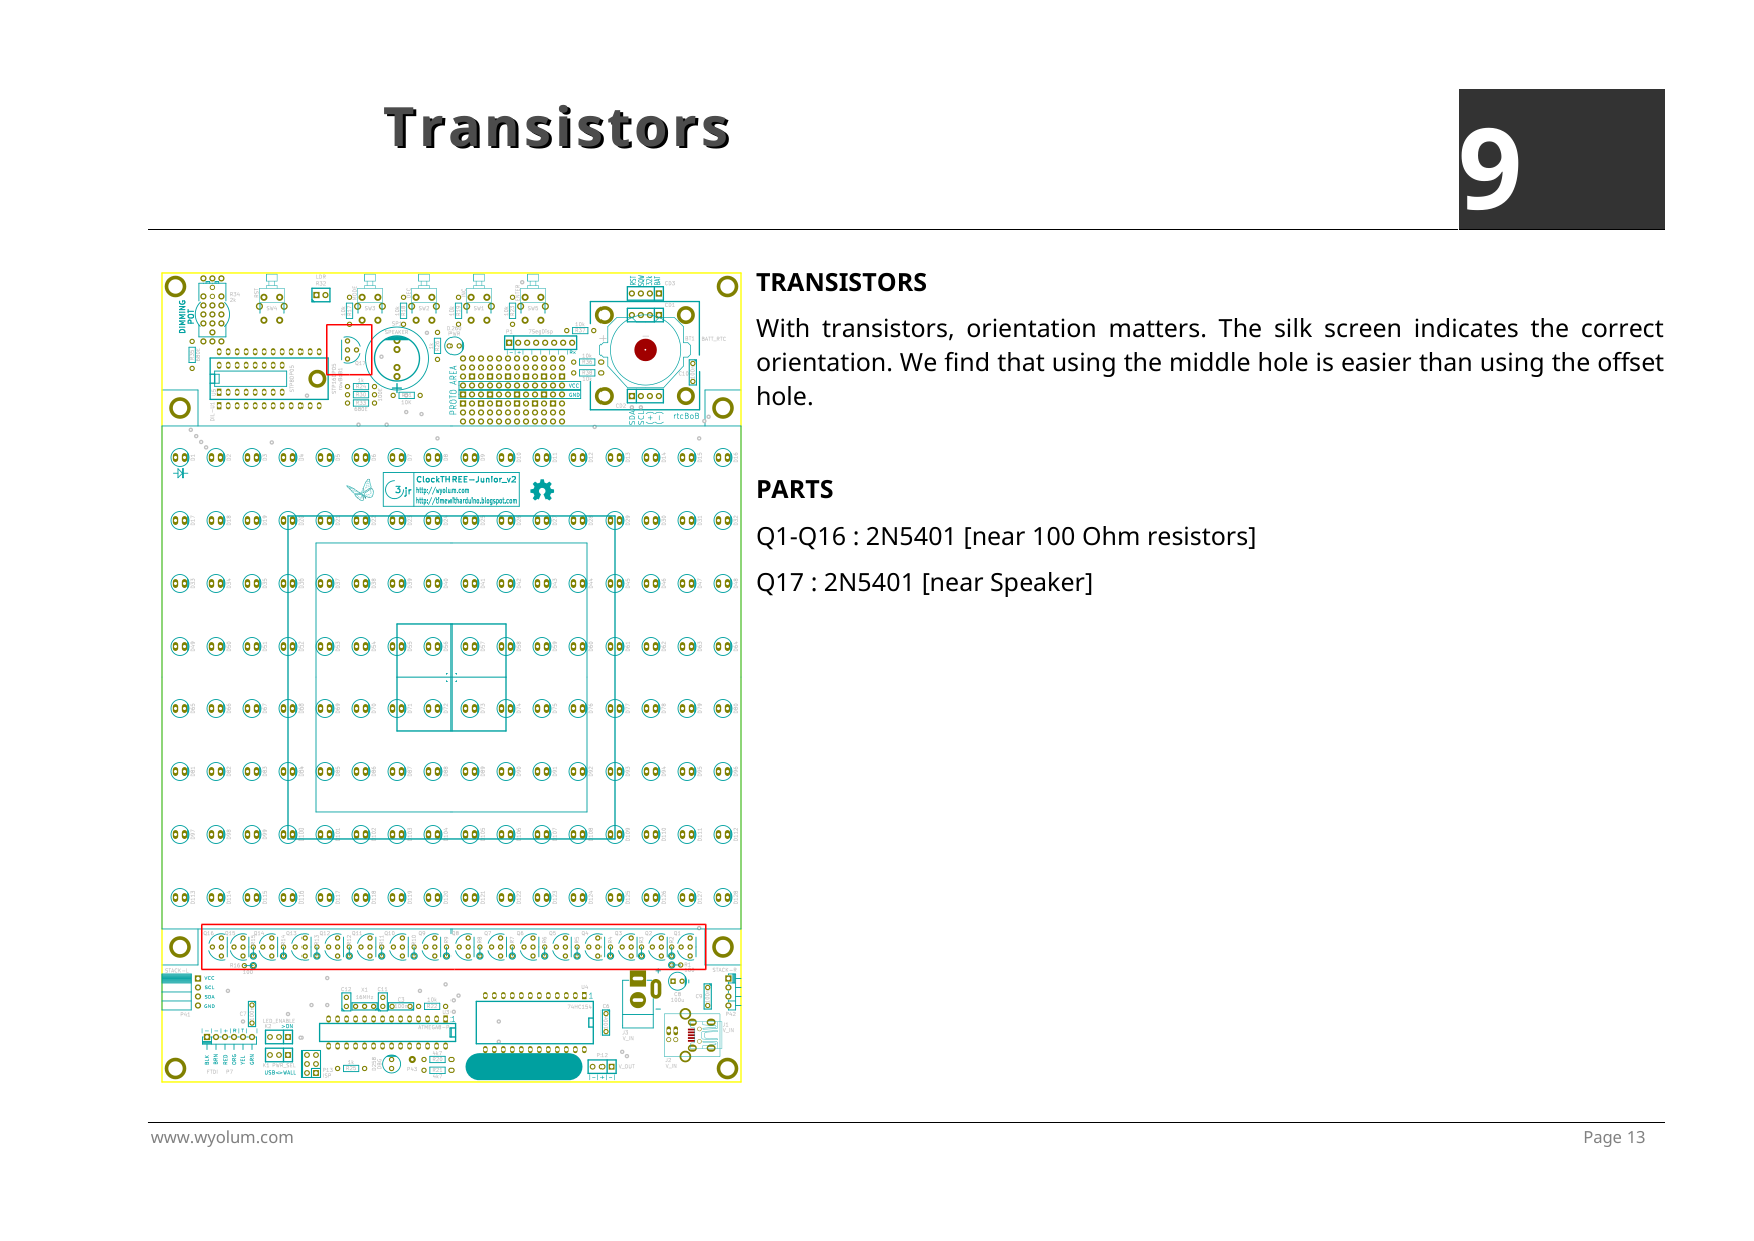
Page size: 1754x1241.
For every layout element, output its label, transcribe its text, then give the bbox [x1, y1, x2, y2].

table_header TRANSISTORS With transistors, orientation matters. The silk screen indicates the correct orientation. We find that using the middle hole is easier than using the offset hole. PARTS Q1-Q16 : 2N5401 [near 100 Ohm resistors] Q17 : 2N5401 [near Speaker] [756, 265, 1665, 1090]
table_header 9 [1459, 89, 1665, 229]
table_header [148, 265, 153, 1090]
table_cell [148, 183, 354, 229]
table_header [751, 265, 756, 1090]
table_header [148, 89, 354, 183]
picture [153, 265, 751, 1090]
table_cell [354, 183, 1458, 229]
table_header Transistors [354, 89, 1458, 183]
